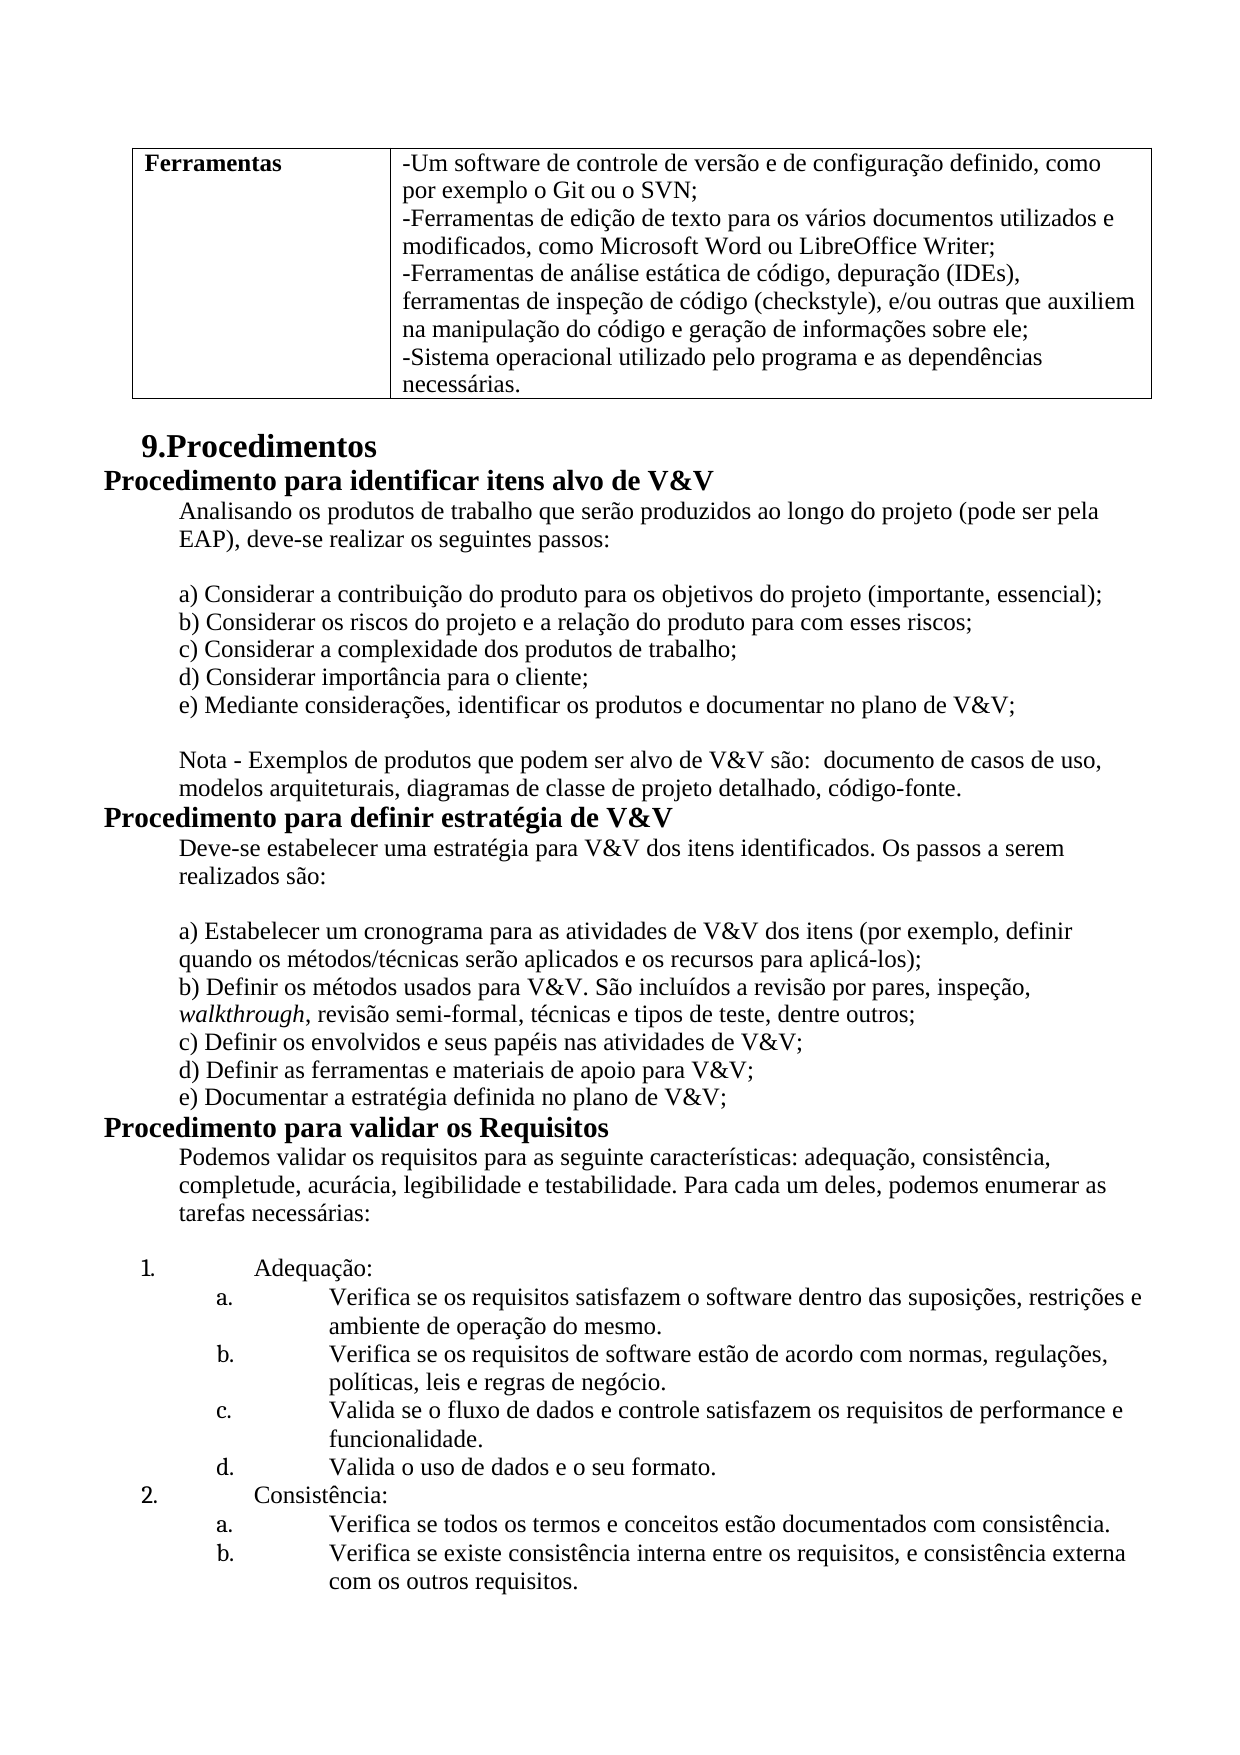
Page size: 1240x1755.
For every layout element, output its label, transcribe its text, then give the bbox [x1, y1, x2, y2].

list Valida se o fluxo de dados e controle satisfazem os requisitos de performance e funcionalidade. [216, 1396, 1152, 1452]
text Deve-se estabelecer uma estratégia para V&V dos itens identificados. Os passos a serem realizados são: [178, 834, 1152, 889]
text b) Definir os métodos usados para V&V. São incluídos a revisão por pares, inspeção, walkthrough, revisão semi-formal, técnicas e tipos de teste, dentre outros; [178, 973, 1152, 1028]
table_cell Ferramentas [133, 149, 390, 398]
subtitle Procedimento para identificar itens alvo de V&V [103, 465, 1152, 497]
list Procedimentos [103, 428, 1152, 465]
list Adequação: [141, 1254, 1152, 1283]
subtitle Procedimento para definir estratégia de V&V [103, 802, 1152, 834]
text e) Documentar a estratégia definida no plano de V&V; [103, 1083, 1152, 1111]
list Valida o uso de dados e o seu formato. [216, 1452, 1152, 1481]
list Verifica se os requisitos de software estão de acordo com normas, regulações, políticas, leis e regras de negócio. [216, 1339, 1152, 1396]
text d) Considerar importância para o cliente; [178, 663, 1152, 691]
list Verifica se existe consistência interna entre os requisitos, e consistência externa com os outros requisitos. [216, 1539, 1152, 1595]
table_cell -Um software de controle de versão e de configuração definido, como por exemplo o Git ou o SVN; -Ferramentas de edição de texto para os vários documentos utilizados e modificados, como Microsoft Word ou LibreOffice Writer; -Ferramentas de análise estática de código, depuração (IDEs), ferramentas de inspeção de código (checkstyle), e/ou outras que auxiliem na manipulação do código e geração de informações sobre ele; -Sistema operacional utilizado pelo programa e as dependências necessárias. [391, 149, 1151, 398]
list Consistência: [141, 1481, 1152, 1510]
text Nota - Exemplos de produtos que podem ser alvo de V&V são: documento de casos de uso, modelos arquiteturais, diagramas de classe de projeto detalhado, código-fonte. [178, 746, 1152, 802]
text d) Definir as ferramentas e materiais de apoio para V&V; [178, 1056, 1152, 1083]
text a) Considerar a contribuição do produto para os objetivos do projeto (importante, essencial); [178, 580, 1152, 608]
list Verifica se os requisitos satisfazem o software dentro das suposições, restrições e ambiente de operação do mesmo. [216, 1283, 1152, 1339]
subtitle Procedimento para validar os Requisitos [103, 1111, 1152, 1143]
text e) Mediante considerações, identificar os produtos e documentar no plano de V&V; [178, 691, 1152, 719]
text a) Estabelecer um cronograma para as atividades de V&V dos itens (por exemplo, definir quando os métodos/técnicas serão aplicados e os recursos para aplicá-los); [178, 917, 1152, 973]
text c) Definir os envolvidos e seus papéis nas atividades de V&V; [178, 1028, 1152, 1056]
text c) Considerar a complexidade dos produtos de trabalho; [178, 636, 1152, 663]
list Verifica se todos os termos e conceitos estão documentados com consistência. [216, 1510, 1152, 1539]
text Analisando os produtos de trabalho que serão produzidos ao longo do projeto (pode ser pela EAP), deve-se realizar os seguintes passos: [178, 497, 1152, 552]
text b) Considerar os riscos do projeto e a relação do produto para com esses riscos; [178, 608, 1152, 636]
text Podemos validar os requisitos para as seguinte características: adequação, consistência, completude, acurácia, legibilidade e testabilidade. Para cada um deles, podemos enumerar as tarefas necessárias: [178, 1143, 1152, 1227]
